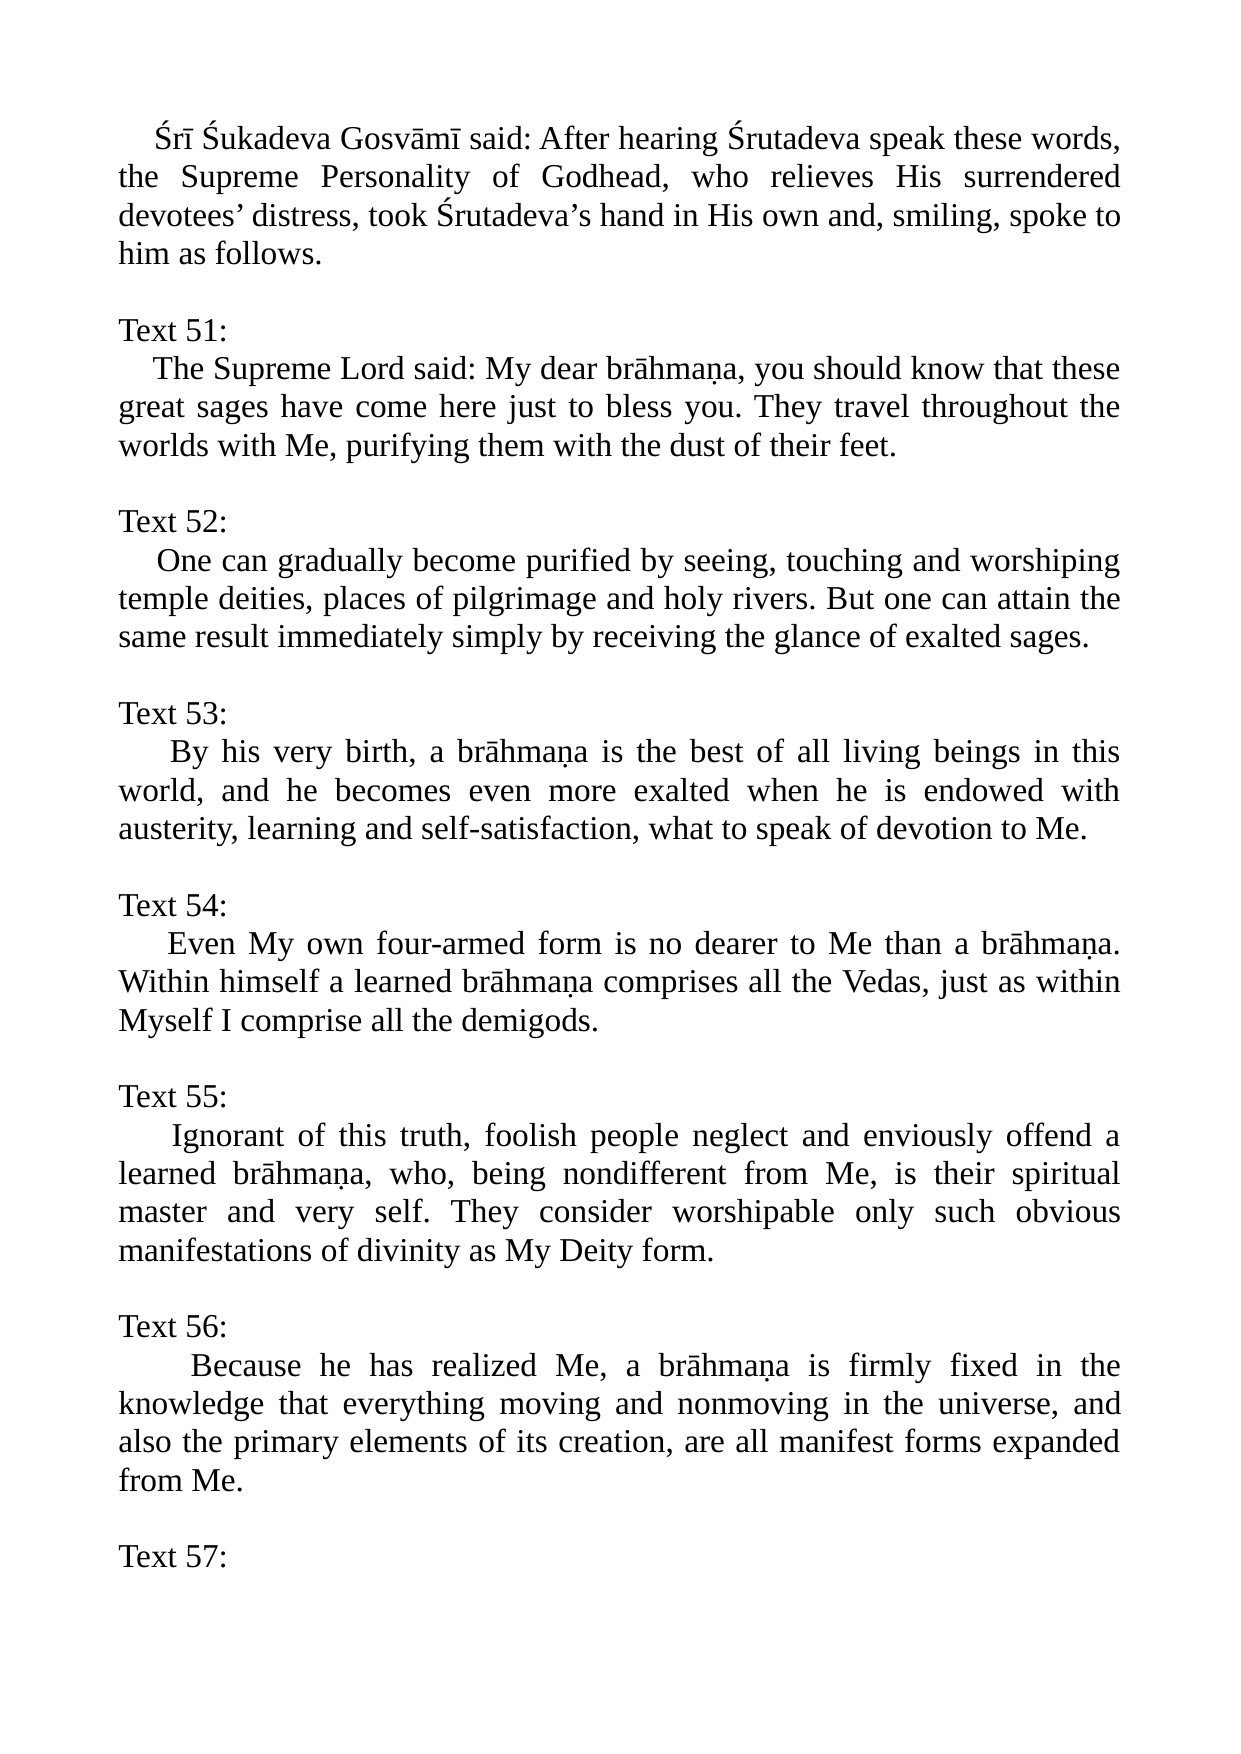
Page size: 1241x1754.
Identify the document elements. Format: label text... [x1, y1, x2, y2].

text Even My own four-armed form is no dearer to Me than a brāhmaṇa. Within himself a learned brāhmaṇa comprises all the Vedas, just as within Myself I comprise all the demigods. [118, 923, 1122, 1038]
text One can gradually become purified by seeing, touching and worshiping temple deities, places of pilgrimage and holy rivers. But one can attain the same result immediately simply by receiving the glance of exalted sages. [118, 540, 1122, 655]
text Text 54: [118, 885, 1122, 923]
text Text 53: [118, 693, 1122, 731]
text By his very birth, a brāhmaṇa is the best of all living beings in this world, and he becomes even more exalted when he is endowed with austerity, learning and self-satisfaction, what to speak of devotion to Me. [118, 731, 1122, 846]
text The Supreme Lord said: My dear brāhmaṇa, you should know that these great sages have come here just to bless you. They travel throughout the worlds with Me, purifying them with the dust of their feet. [118, 348, 1122, 463]
text Text 57: [118, 1536, 1122, 1575]
text Text 51: [118, 310, 1122, 348]
text Text 55: [118, 1076, 1122, 1115]
text Ignorant of this truth, foolish people neglect and enviously offend a learned brāhmaṇa, who, being nondifferent from Me, is their spiritual master and very self. They consider worshipable only such obvious manifestations of divinity as My Deity form. [118, 1115, 1122, 1268]
text Text 56: [118, 1306, 1122, 1345]
text Because he has realized Me, a brāhmaṇa is firmly fixed in the knowledge that everything moving and nonmoving in the universe, and also the primary elements of its creation, are all manifest forms expanded from Me. [118, 1345, 1122, 1498]
text Śrī Śukadeva Gosvāmī said: After hearing Śrutadeva speak these words, the Supreme Personality of Godhead, who relieves His surrendered devotees’ distress, took Śrutadeva’s hand in His own and, smiling, spoke to him as follows. [118, 118, 1122, 271]
text Text 52: [118, 501, 1122, 540]
